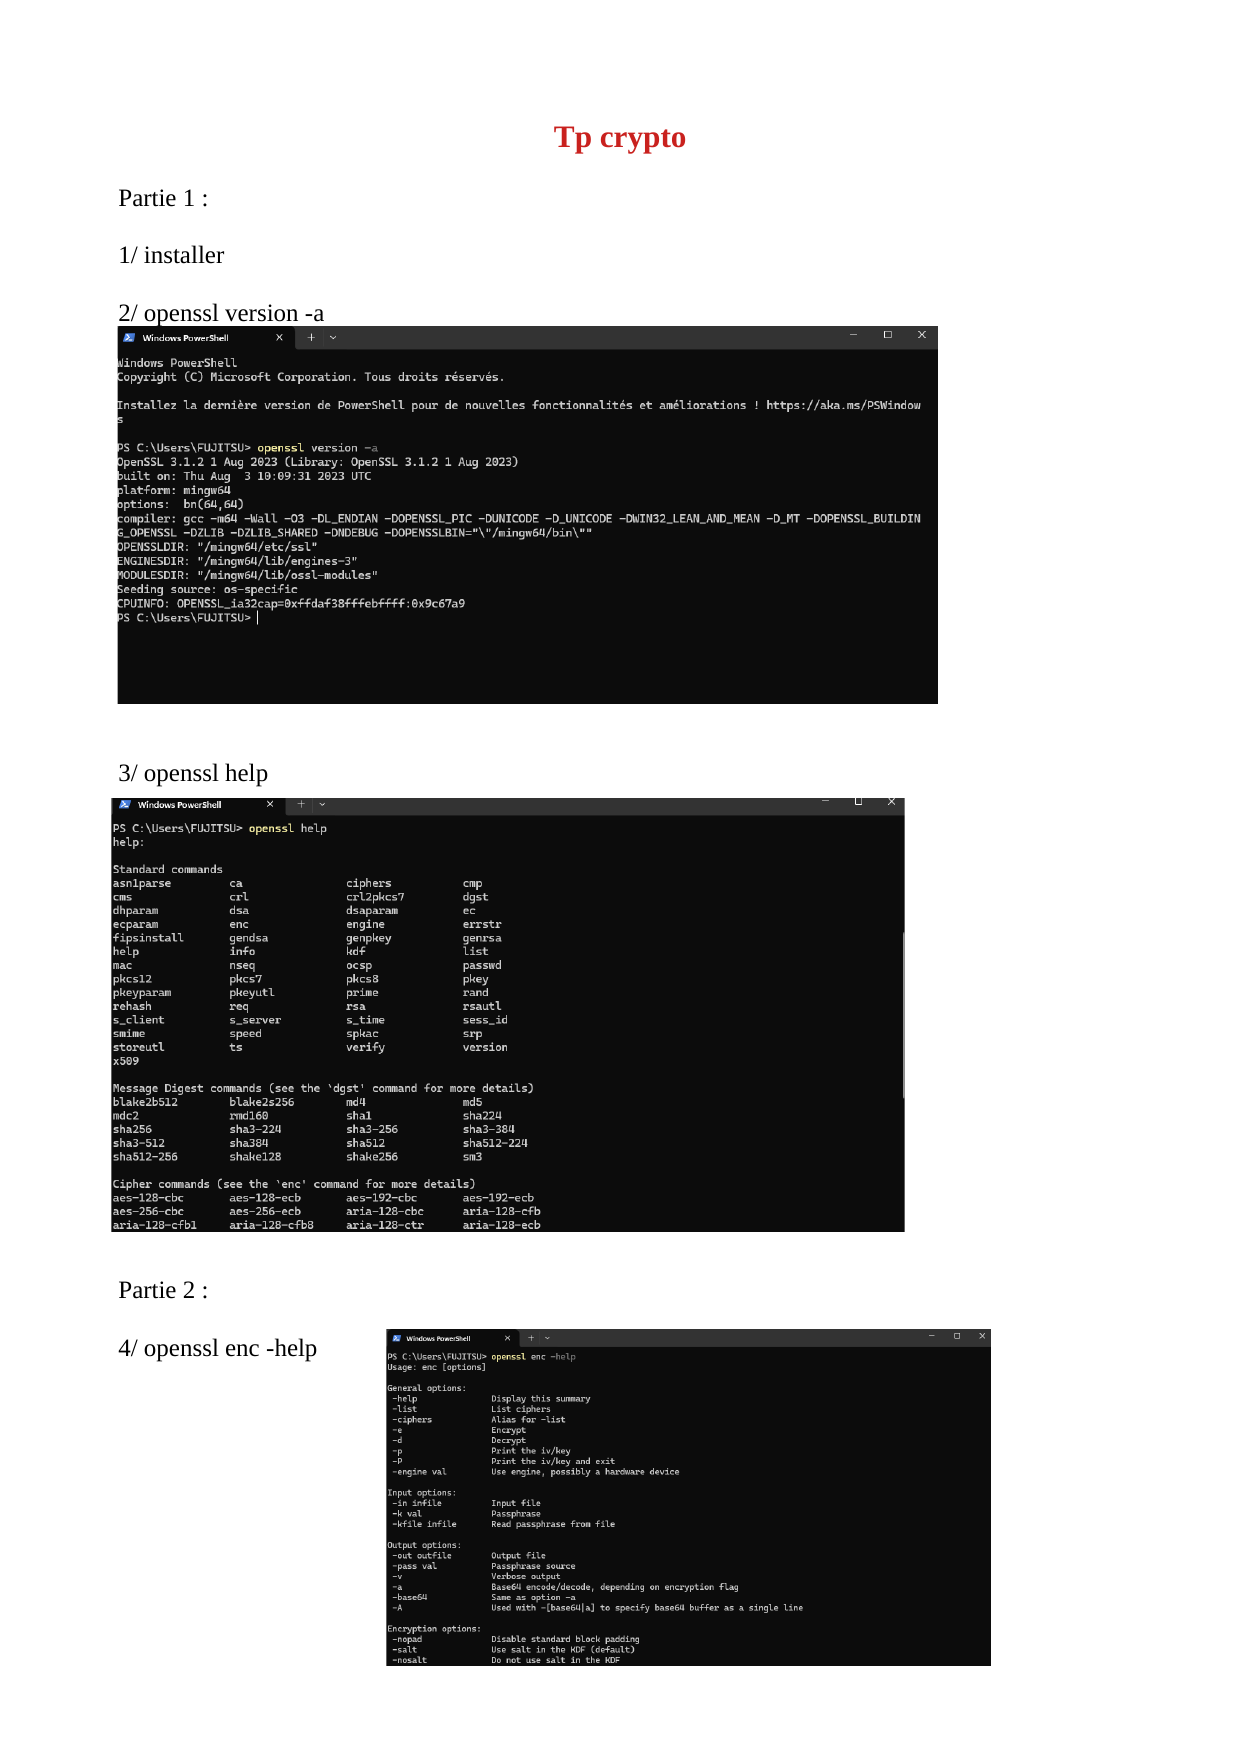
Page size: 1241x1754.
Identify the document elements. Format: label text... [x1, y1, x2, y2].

text 4/ openssl enc -help [118, 1333, 386, 1362]
text 1/ installer [118, 240, 1122, 269]
text [991, 1333, 1122, 1362]
picture [111, 798, 905, 1232]
text Partie 2 : [118, 1275, 1122, 1304]
picture [386, 1329, 991, 1666]
text 2/ openssl version -a [118, 298, 1122, 327]
text Tp crypto [118, 118, 1122, 154]
text Partie 1 : [118, 183, 1122, 212]
text 3/ openssl help [118, 758, 1122, 787]
picture [117, 326, 938, 704]
